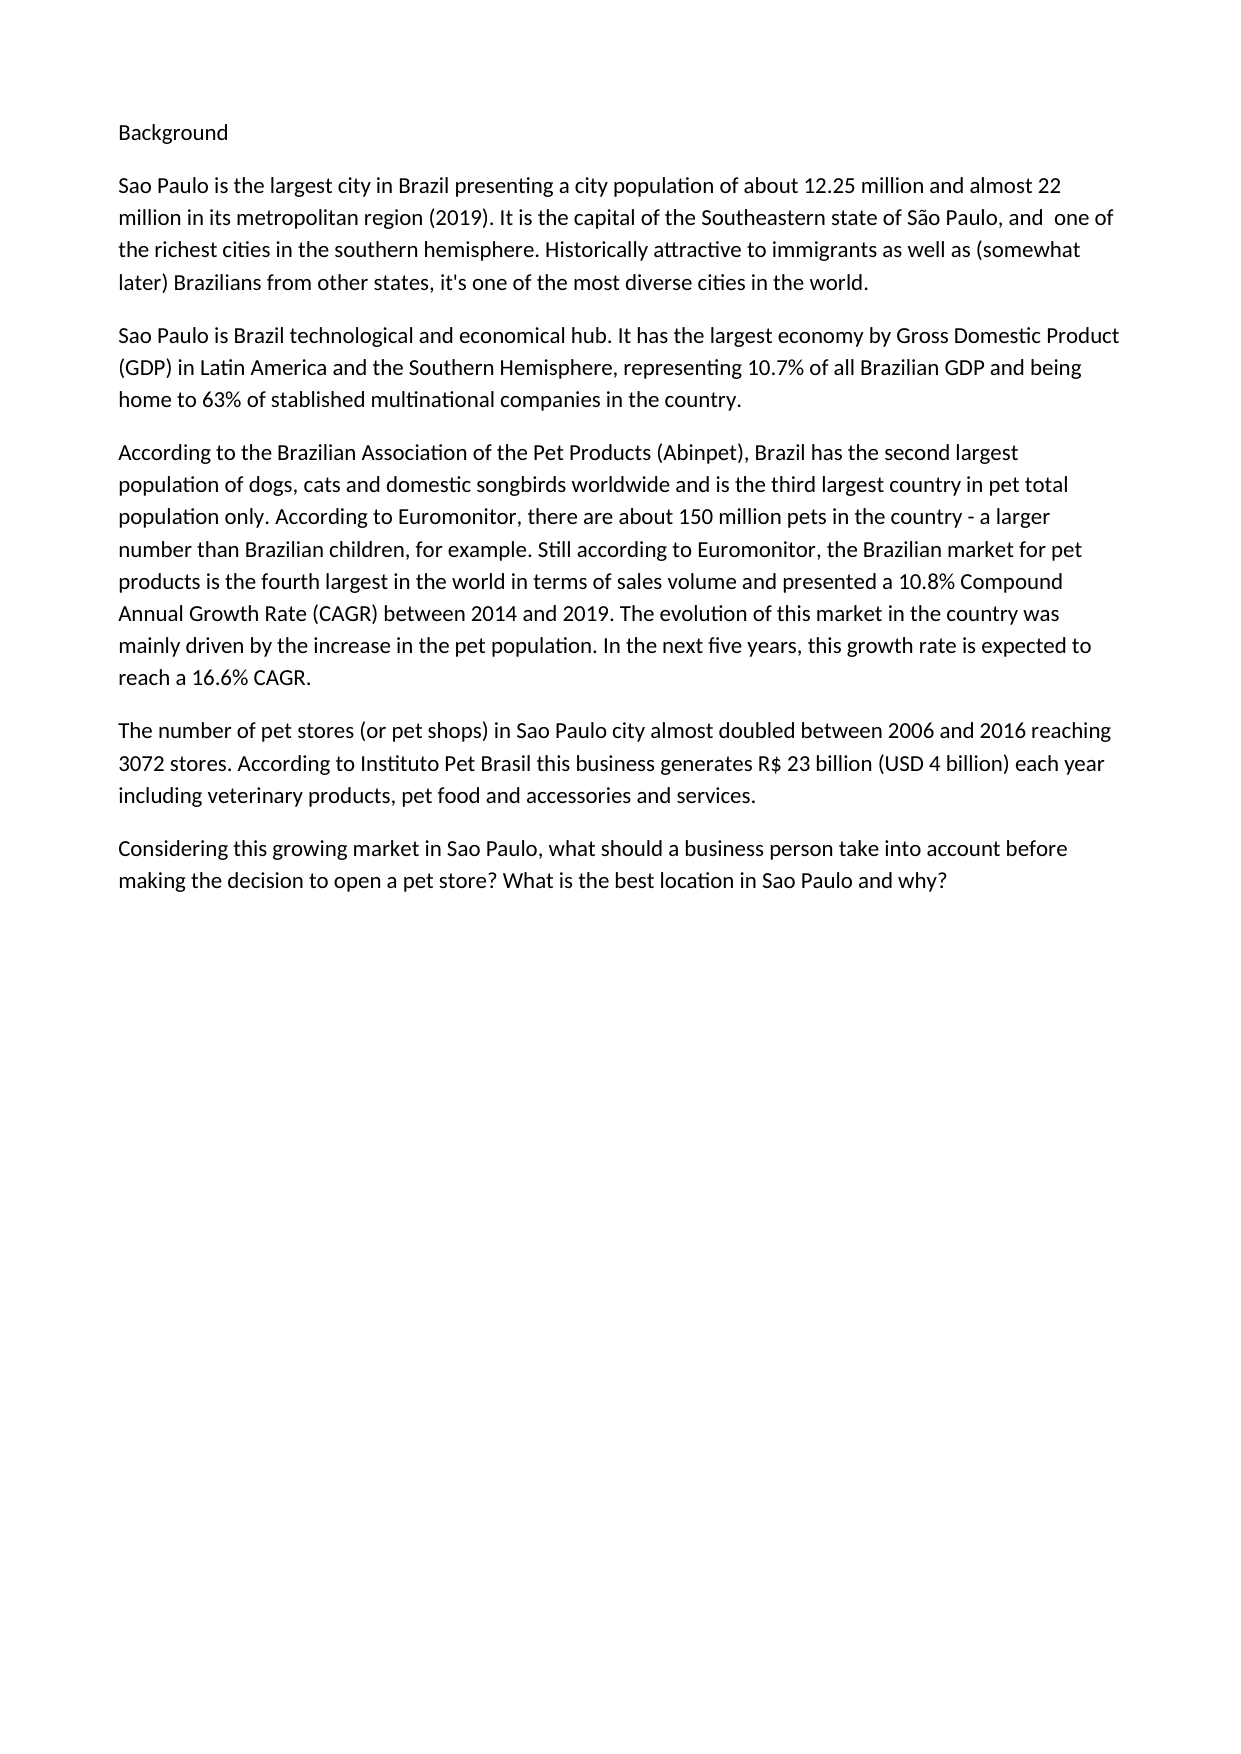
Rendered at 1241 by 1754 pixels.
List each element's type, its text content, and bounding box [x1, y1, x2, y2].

text Sao Paulo is the largest city in Brazil presenting a city population of about 12.25 million and almost 22 million in its metropolitan region (2019). It is the capital of the Southeastern state of São Paulo, and one of the richest cities in the southern hemisphere. Historically attractive to immigrants as well as (somewhat later) Brazilians from other states, it's one of the most diverse cities in the world. [118, 171, 1122, 296]
text Sao Paulo is Brazil technological and economical hub. It has the largest economy by Gross Domestic Product (GDP) in Latin America and the Southern Hemisphere, representing 10.7% of all Brazilian GDP and being home to 63% of stablished multinational companies in the country. [118, 321, 1122, 413]
text Considering this growing market in Sao Paulo, what should a business person take into account before making the decision to open a pet store? What is the best location in Sao Paulo and why? [118, 834, 1122, 894]
text Background [118, 118, 1122, 146]
text According to the Brazilian Association of the Pet Products (Abinpet), Brazil has the second largest population of dogs, cats and domestic songbirds worldwide and is the third largest country in pet total population only. According to Euromonitor, there are about 150 million pets in the country - a larger number than Brazilian children, for example. Still according to Euromonitor, the Brazilian market for pet products is the fourth largest in the world in terms of sales volume and presented a 10.8% Compound Annual Growth Rate (CAGR) between 2014 and 2019. The evolution of this market in the country was mainly driven by the increase in the pet population. In the next five years, this growth rate is expected to reach a 16.6% CAGR. [118, 438, 1122, 691]
text The number of pet stores (or pet shops) in Sao Paulo city almost doubled between 2006 and 2016 reaching 3072 stores. According to Instituto Pet Brasil this business generates R$ 23 billion (USD 4 billion) each year including veterinary products, pet food and accessories and services. [118, 716, 1122, 809]
